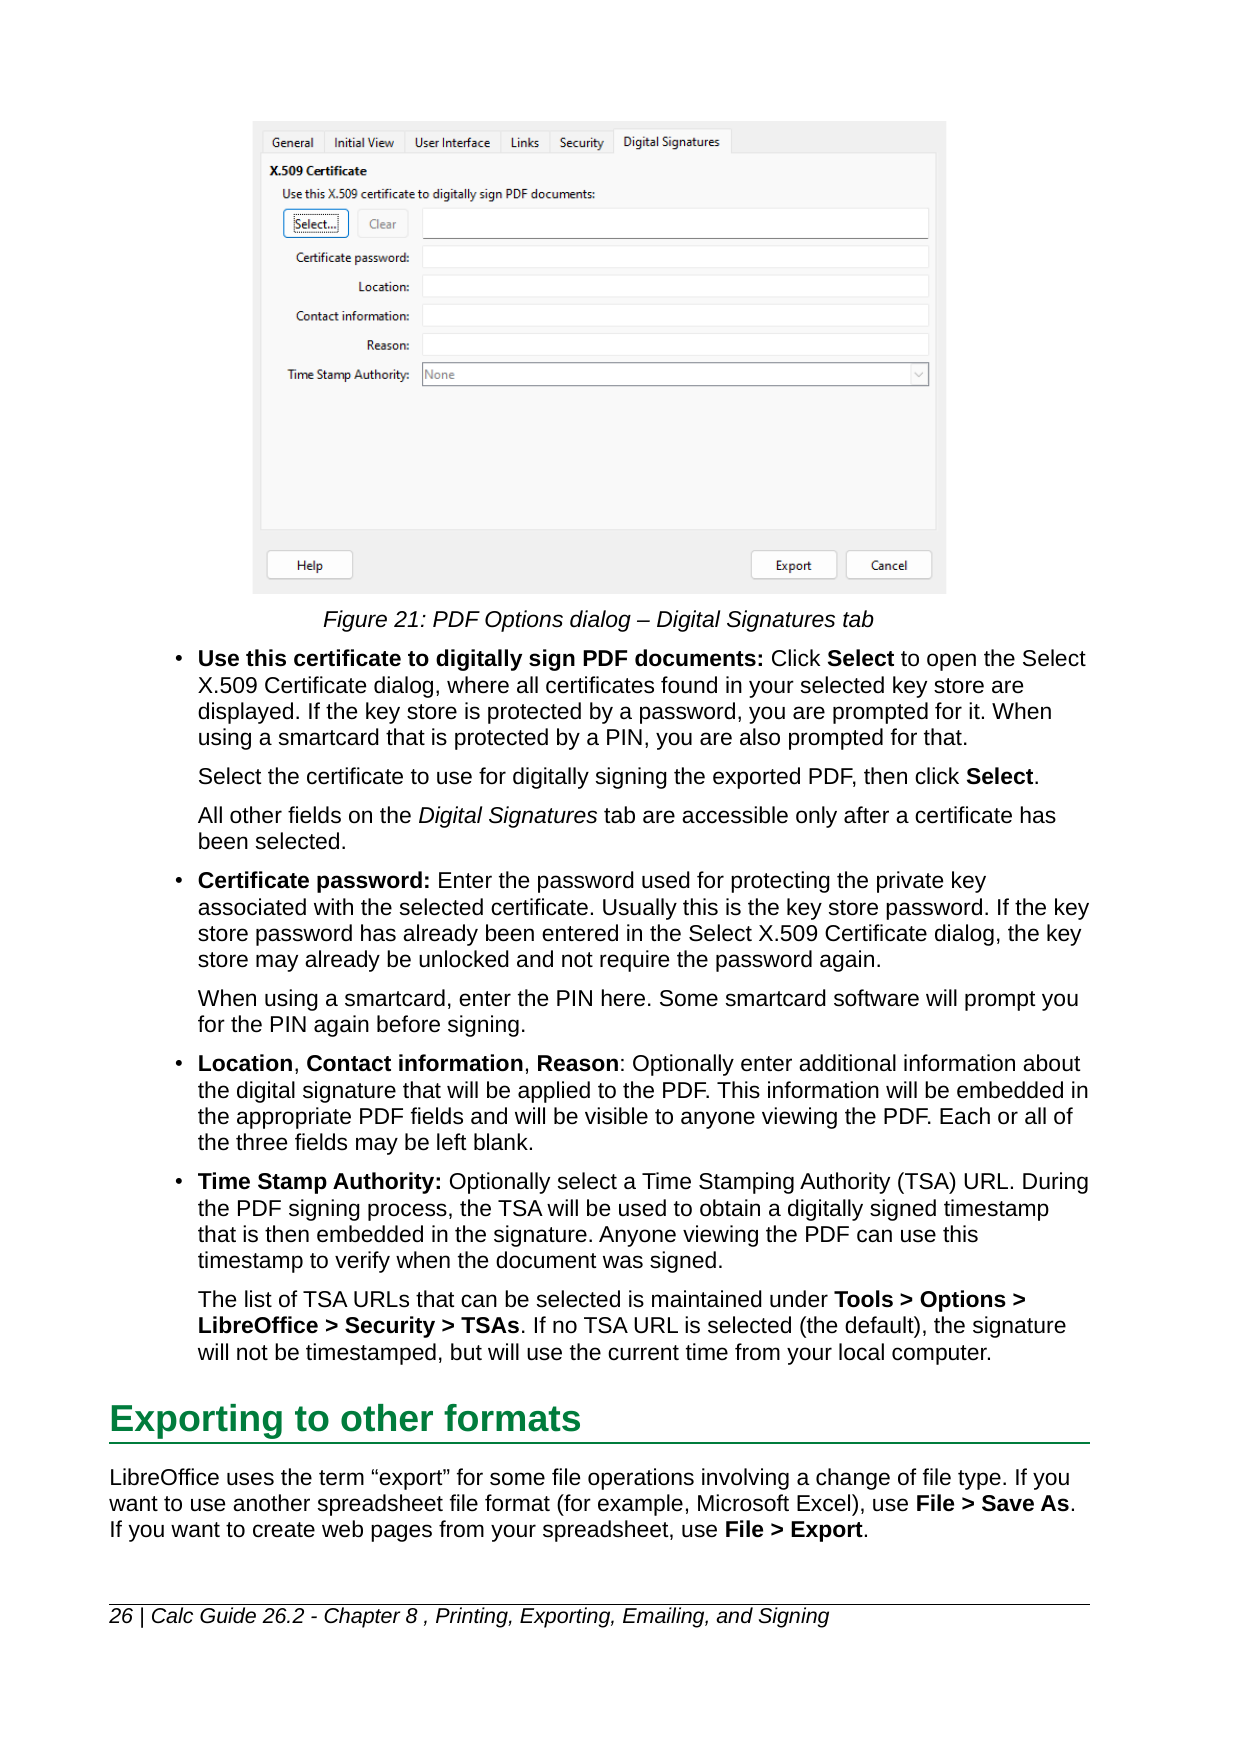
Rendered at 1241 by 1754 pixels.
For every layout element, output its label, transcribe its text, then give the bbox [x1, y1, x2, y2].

text When using a smartcard, enter the PIN here. Some smartcard software will prompt you for the PIN again before signing. [198, 985, 1090, 1038]
text The list of TSA URLs that can be selected is maintained under Tools > Options > LibreOffice > Security > TSAs. If no TSA URL is selected (the default), the signature will not be timestamped, but will use the current time from your local computer. [198, 1286, 1090, 1365]
list Use this certificate to digitally sign PDF documents: Click Select to open the Select X.509 Certificate dialog, where all certificates found in your selected key store are displayed. If the key store is protected by a password, you are prompted for it. When using a smartcard that is protected by a PIN, you are also prompted for that. [183, 645, 1090, 751]
subtitle Exporting to other formats [109, 1396, 1090, 1442]
text Figure 21: PDF Options dialog – Digital Signatures tab [252, 606, 946, 633]
list Certificate password: Enter the password used for protecting the private key associated with the selected certificate. Usually this is the key store password. If the key store password has already been entered in the Select X.509 Certificate dialog, the key store may already be unlocked and not require the password again. [183, 867, 1090, 973]
text Select the certificate to use for digitally signing the exported PDF, then click Select. [198, 763, 1090, 789]
text All other fields on the Digital Signatures tab are accessible only after a certificate has been selected. [198, 802, 1090, 855]
picture [252, 121, 947, 594]
text LibreOffice uses the term “export” for some file operations involving a change of file type. If you want to use another spreadsheet file format (for example, Microsoft Excel), use File > Save As. If you want to create web pages from your spreadsheet, use File > Export. [109, 1463, 1090, 1542]
list Time Stamp Authority: Optionally select a Time Stamping Authority (TSA) URL. During the PDF signing process, the TSA will be used to obtain a digitally signed timestamp that is then embedded in the signature. Anyone viewing the PDF can use this timestamp to verify when the document was signed. [183, 1168, 1090, 1274]
list Location, Contact information, Reason: Optionally enter additional information about the digital signature that will be applied to the PDF. This information will be embedded in the appropriate PDF fields and will be visible to anyone viewing the PDF. Each or all of the three fields may be left blank. [183, 1050, 1090, 1156]
